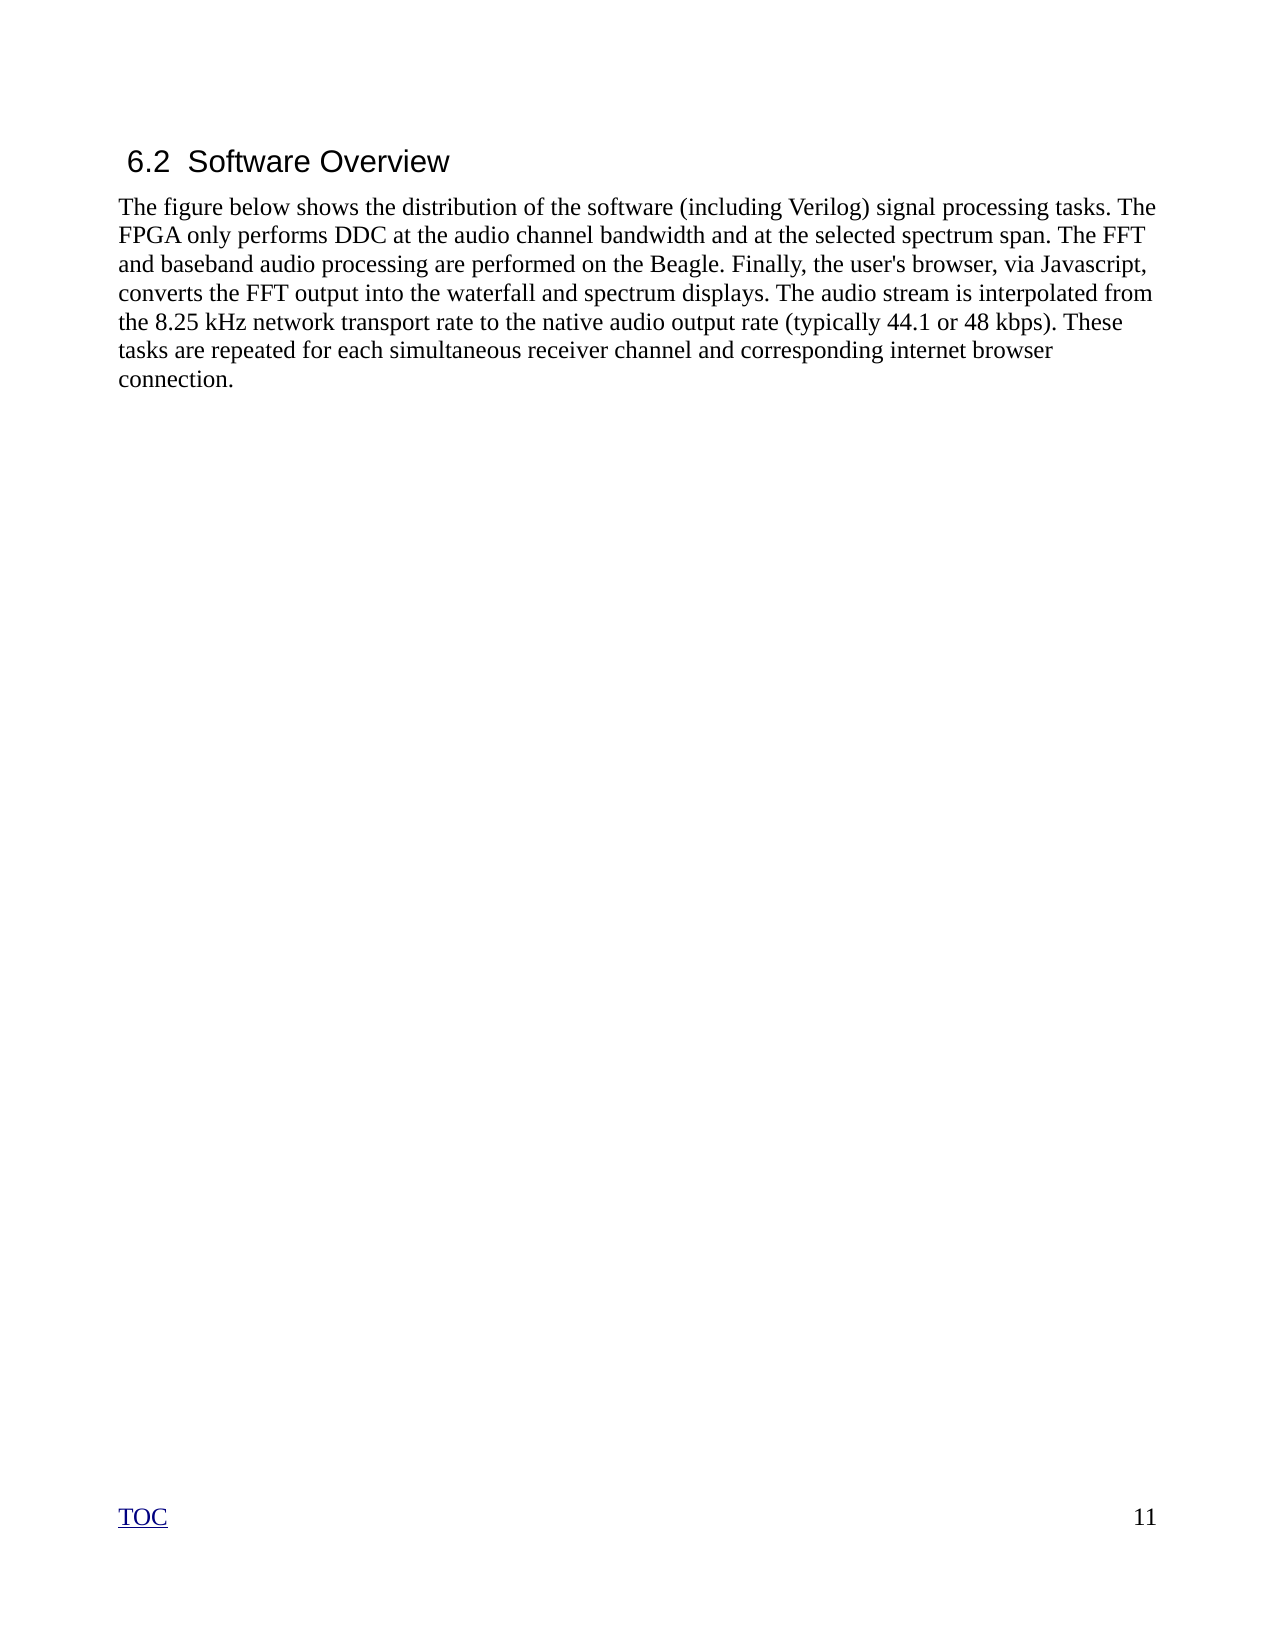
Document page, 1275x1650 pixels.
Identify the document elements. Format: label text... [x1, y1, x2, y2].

text The figure below shows the distribution of the software (including Verilog) signal processing tasks. The FPGA only performs DDC at the audio channel bandwidth and at the selected spectrum span. The FFT and baseband audio processing are performed on the Beagle. Finally, the user's browser, via Javascript, converts the FFT output into the waterfall and spectrum displays. The audio stream is interpolated from the 8.25 kHz network transport rate to the native audio output rate (typically 44.1 or 48 kbps). These tasks are repeated for each simultaneous receiver channel and corresponding internet browser connection. [118, 192, 1157, 393]
subtitle Software Overview [118, 143, 1157, 179]
